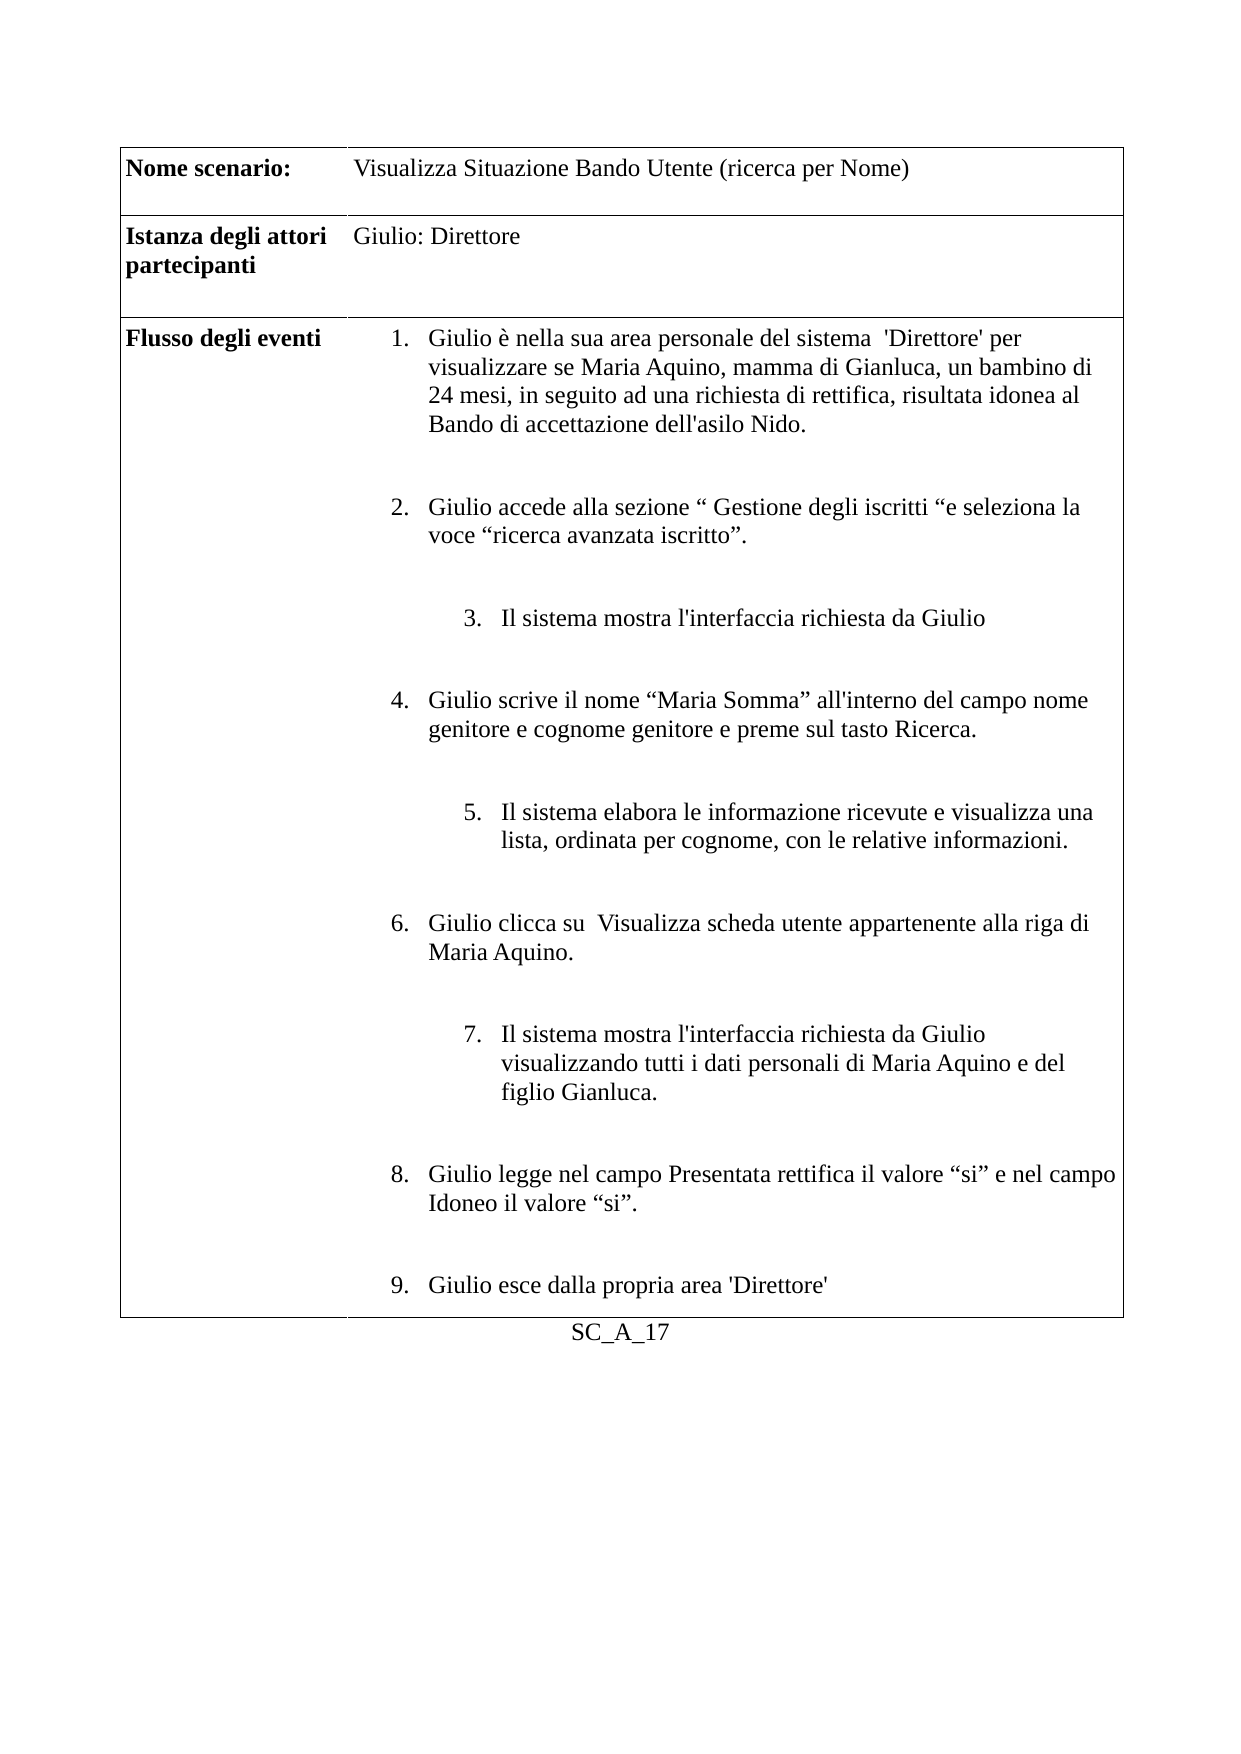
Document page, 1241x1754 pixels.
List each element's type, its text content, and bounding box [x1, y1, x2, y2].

table_cell Giulio è nella sua area personale del sistema 'Direttore' per visualizzare se Maria Aquino, mamma di Gianluca, un bambino di 24 mesi, in seguito ad una richiesta di rettifica, risultata idonea al Bando di accettazione dell'asilo Nido. Giulio accede alla sezione “ Gestione degli iscritti “e seleziona la voce “ricerca avanzata iscritto”. Il sistema mostra l'interfaccia richiesta da Giulio Giulio scrive il nome “Maria Somma” all'interno del campo nome genitore e cognome genitore e preme sul tasto Ricerca. Il sistema elabora le informazione ricevute e visualizza una lista, ordinata per cognome, con le relative informazioni. Giulio clicca su Visualizza scheda utente appartenente alla riga di Maria Aquino. Il sistema mostra l'interfaccia richiesta da Giulio visualizzando tutti i dati personali di Maria Aquino e del figlio Gianluca. Giulio legge nel campo Presentata rettifica il valore “si” e nel campo Idoneo il valore “si”. Giulio esce dalla propria area 'Direttore' [348, 318, 1123, 1317]
table_header Visualizza Situazione Bando Utente (ricerca per Nome) [348, 148, 1123, 215]
table_cell Flusso degli eventi [121, 318, 347, 1317]
table_cell Giulio: Direttore [348, 216, 1123, 317]
table_header Nome scenario: [121, 148, 347, 215]
text SC_A_17 [118, 1317, 1122, 1346]
table_cell Istanza degli attori partecipanti [121, 216, 347, 317]
